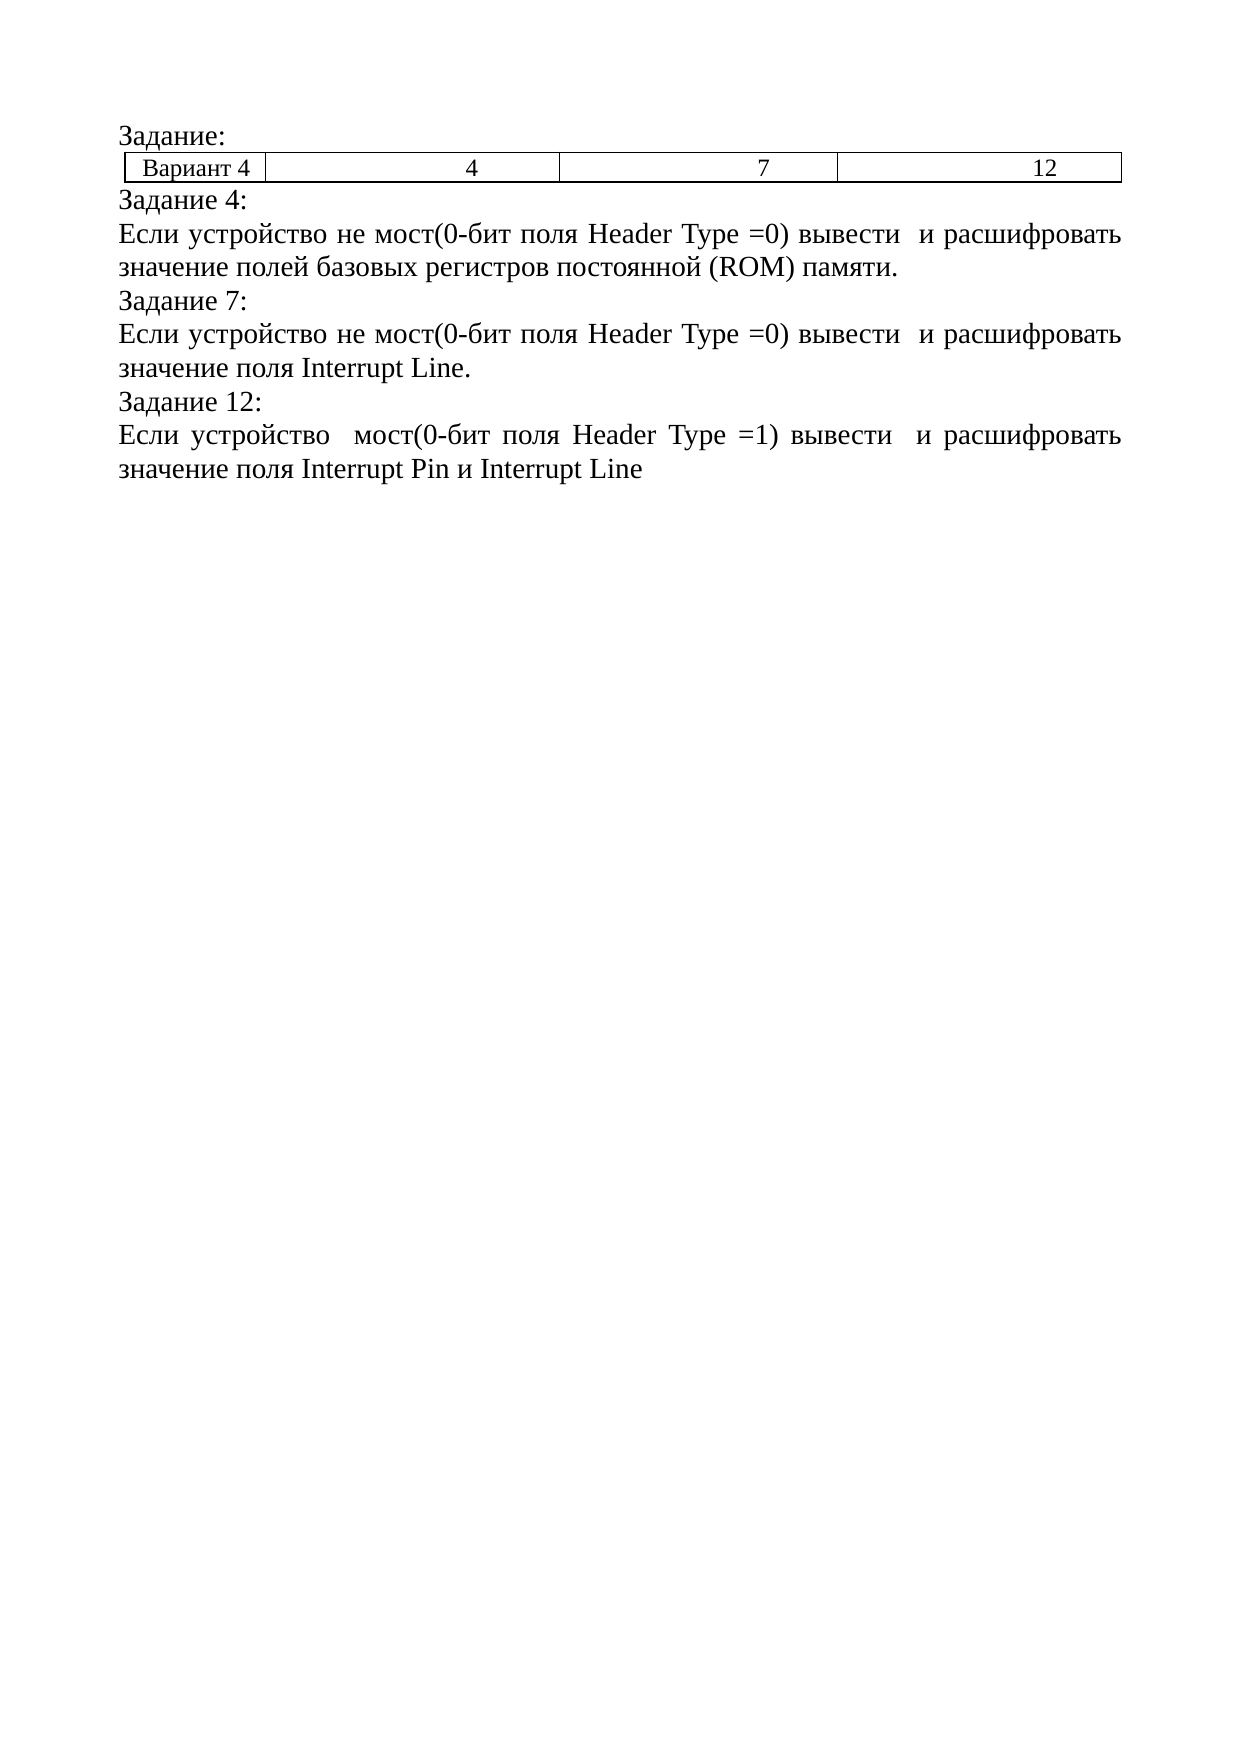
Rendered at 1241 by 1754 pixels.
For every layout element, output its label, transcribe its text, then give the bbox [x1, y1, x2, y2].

text Если устройство не мост(0-бит поля Header Type =0) вывести и расшифровать значение поля Interrupt Line. [118, 317, 1122, 384]
table_header Вариант 4 [126, 153, 265, 181]
table_header 12 [838, 153, 1121, 181]
text Если устройство не мост(0-бит поля Header Type =0) вывести и расшифровать значение полей базовых регистров постоянной (ROM) памяти. [118, 216, 1122, 283]
text Задание: [118, 118, 1122, 152]
text Если устройство мост(0-бит поля Header Type =1) вывести и расшифровать значение поля Interrupt Pin и Interrupt Line [118, 417, 1122, 484]
text Задание 4: [118, 182, 1122, 216]
table_header 7 [560, 153, 837, 181]
text Задание 12: [118, 384, 1122, 417]
table_header 4 [266, 153, 559, 181]
text Задание 7: [118, 283, 1122, 317]
